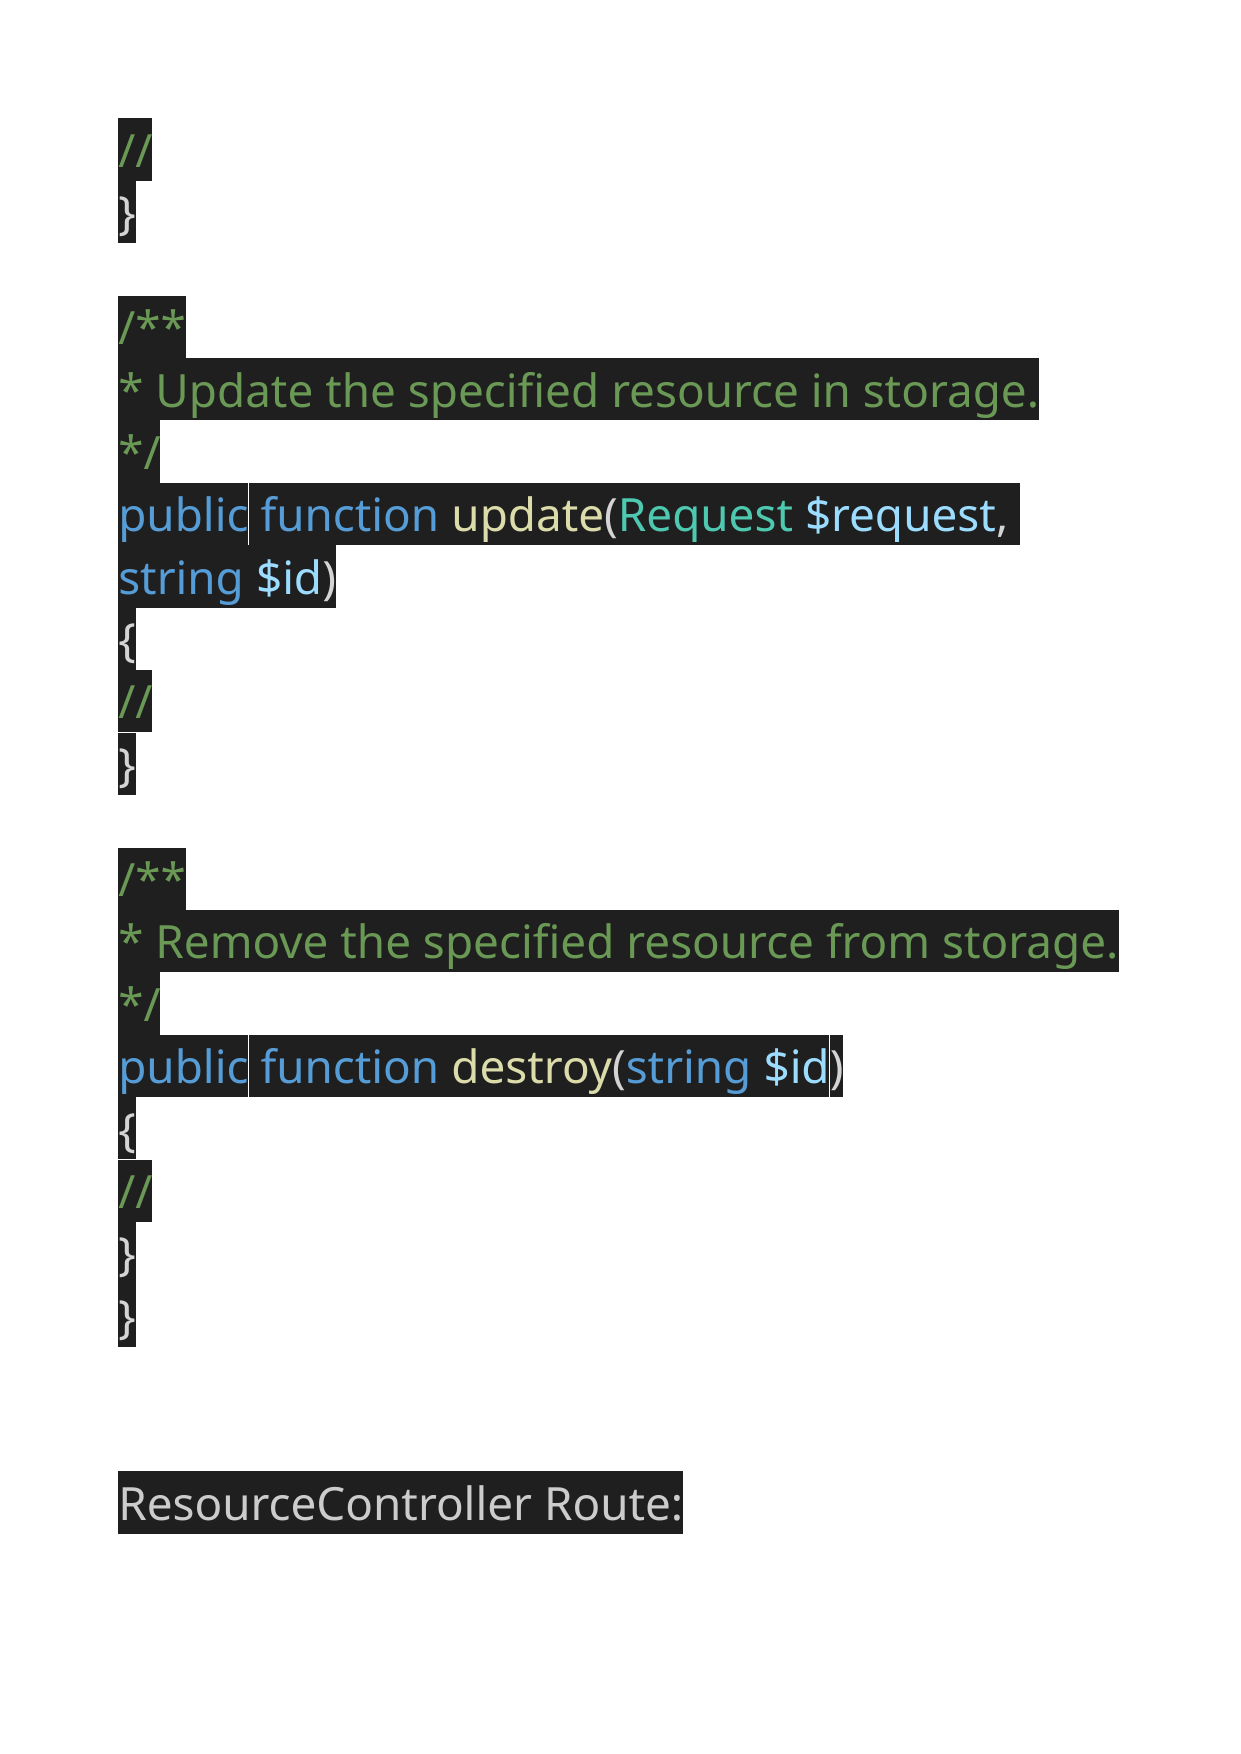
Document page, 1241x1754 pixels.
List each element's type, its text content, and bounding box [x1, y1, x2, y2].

text } [118, 1284, 1122, 1347]
text * Update the specified resource in storage. [118, 358, 1122, 420]
text public function update(Request $request, string $id) [118, 483, 1122, 608]
text // [118, 118, 1122, 181]
text { [118, 608, 1122, 670]
text { [118, 1097, 1122, 1159]
text public function destroy(string $id) [118, 1035, 1122, 1097]
text * Remove the specified resource from storage. [118, 910, 1122, 972]
text // [118, 670, 1122, 732]
text // [118, 1159, 1122, 1222]
text */ [118, 972, 1122, 1035]
text ResourceController Route: [118, 1471, 1122, 1534]
text } [118, 732, 1122, 795]
text } [118, 1222, 1122, 1284]
text /** [118, 296, 1122, 358]
text } [118, 181, 1122, 243]
text */ [118, 420, 1122, 483]
text /** [118, 847, 1122, 910]
